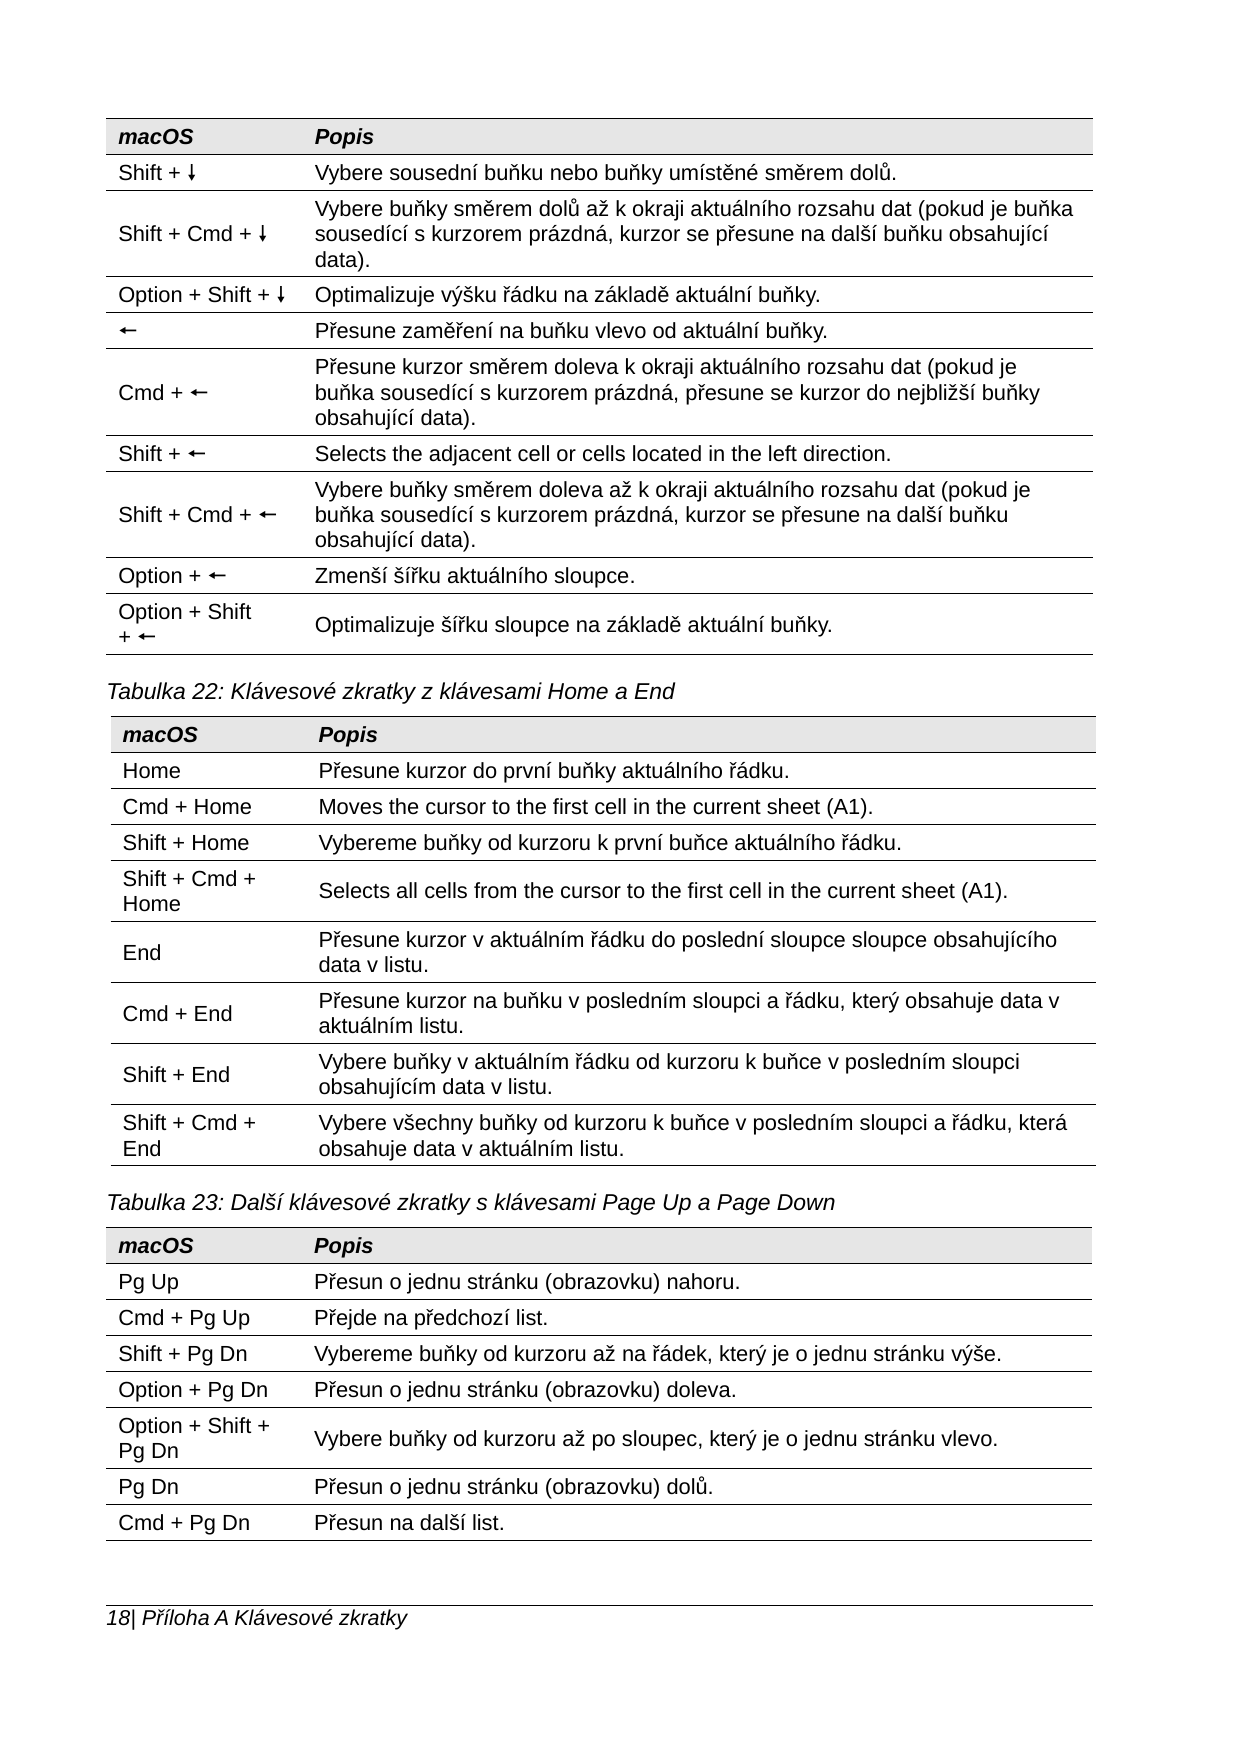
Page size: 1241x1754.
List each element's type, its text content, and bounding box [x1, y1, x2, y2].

table_cell Přesun o jednu stránku (obrazovku) doleva. [302, 1372, 1092, 1407]
table_cell Přesune kurzor směrem doleva k okraji aktuálního rozsahu dat (pokud je buňka sousedící s kurzorem prázdná, přesune se kurzor do nejbližší buňky obsahující data). [303, 349, 1093, 434]
text Tabulka 23: Další klávesové zkratky s klávesami Page Up a Page Down [106, 1189, 1093, 1215]
table_cell Selects the adjacent cell or cells located in the left direction. [303, 436, 1093, 471]
table_header Popis [307, 717, 1096, 752]
table_header Popis [302, 1228, 1092, 1263]
table_cell Option + Shift + 🠔 [106, 594, 303, 654]
table_header macOS [111, 717, 307, 752]
table_cell Home [111, 753, 307, 788]
table_cell Vybere buňky od kurzoru až po sloupec, který je o jednu stránku vlevo. [302, 1408, 1092, 1468]
table_cell Shift + Home [111, 825, 307, 859]
table_cell Pg Up [106, 1264, 302, 1299]
table_cell Vybereme buňky od kurzoru k první buňce aktuálního řádku. [307, 825, 1096, 859]
table_header macOS [106, 1228, 302, 1263]
table_cell Option + Shift + 🠗 [106, 277, 303, 312]
table_cell Shift + Cmd + Home [111, 861, 307, 921]
table_cell 🠔 [106, 313, 303, 348]
table_header Popis [303, 119, 1093, 154]
table_cell Optimalizuje šířku sloupce na základě aktuální buňky. [303, 594, 1093, 654]
table_cell Cmd + Pg Dn [106, 1505, 302, 1540]
table_cell Optimalizuje výšku řádku na základě aktuální buňky. [303, 277, 1093, 312]
table_cell Vybereme buňky od kurzoru až na řádek, který je o jednu stránku výše. [302, 1336, 1092, 1371]
table_cell End [111, 922, 307, 982]
table_cell Přesune zaměření na buňku vlevo od aktuální buňky. [303, 313, 1093, 348]
table_cell Vybere buňky směrem doleva až k okraji aktuálního rozsahu dat (pokud je buňka sousedící s kurzorem prázdná, kurzor se přesune na další buňku obsahující data). [303, 472, 1093, 557]
table_cell Přesune kurzor v aktuálním řádku do poslední sloupce sloupce obsahujícího data v listu. [307, 922, 1096, 982]
table_cell Cmd + End [111, 983, 307, 1043]
table_cell Shift + 🠗 [106, 155, 303, 190]
table_cell Shift + Cmd + 🠔 [106, 472, 303, 557]
table_cell Selects all cells from the cursor to the first cell in the current sheet (A1). [307, 861, 1096, 921]
table_cell Přesun o jednu stránku (obrazovku) nahoru. [302, 1264, 1092, 1299]
table_cell Shift + Cmd + 🠗 [106, 191, 303, 276]
table_header macOS [106, 119, 303, 154]
table_cell Cmd + 🠔 [106, 349, 303, 434]
table_cell Přesun o jednu stránku (obrazovku) dolů. [302, 1469, 1092, 1504]
table_cell Vybere sousední buňku nebo buňky umístěné směrem dolů. [303, 155, 1093, 190]
table_cell Option + Pg Dn [106, 1372, 302, 1407]
table_cell Shift + Cmd + End [111, 1105, 307, 1165]
table_cell Shift + End [111, 1044, 307, 1104]
table_cell Moves the cursor to the first cell in the current sheet (A1). [307, 789, 1096, 824]
table_cell Pg Dn [106, 1469, 302, 1504]
table_cell Vybere buňky v aktuálním řádku od kurzoru k buňce v posledním sloupci obsahujícím data v listu. [307, 1044, 1096, 1104]
table_cell Přesune kurzor na buňku v posledním sloupci a řádku, který obsahuje data v aktuálním listu. [307, 983, 1096, 1043]
table_cell Option + Shift + Pg Dn [106, 1408, 302, 1468]
table_cell Přejde na předchozí list. [302, 1300, 1092, 1335]
table_cell Cmd + Pg Up [106, 1300, 302, 1335]
table_cell Cmd + Home [111, 789, 307, 824]
table_cell Shift + Pg Dn [106, 1336, 302, 1371]
table_cell Option + 🠔 [106, 558, 303, 593]
table_cell Shift + 🠔 [106, 436, 303, 471]
table_cell Přesune kurzor do první buňky aktuálního řádku. [307, 753, 1096, 788]
text Tabulka 22: Klávesové zkratky z klávesami Home a End [106, 678, 1093, 704]
table_cell Zmenší šířku aktuálního sloupce. [303, 558, 1093, 593]
table_cell Vybere buňky směrem dolů až k okraji aktuálního rozsahu dat (pokud je buňka sousedící s kurzorem prázdná, kurzor se přesune na další buňku obsahující data). [303, 191, 1093, 276]
table_cell Vybere všechny buňky od kurzoru k buňce v posledním sloupci a řádku, která obsahuje data v aktuálním listu. [307, 1105, 1096, 1165]
table_cell Přesun na další list. [302, 1505, 1092, 1540]
